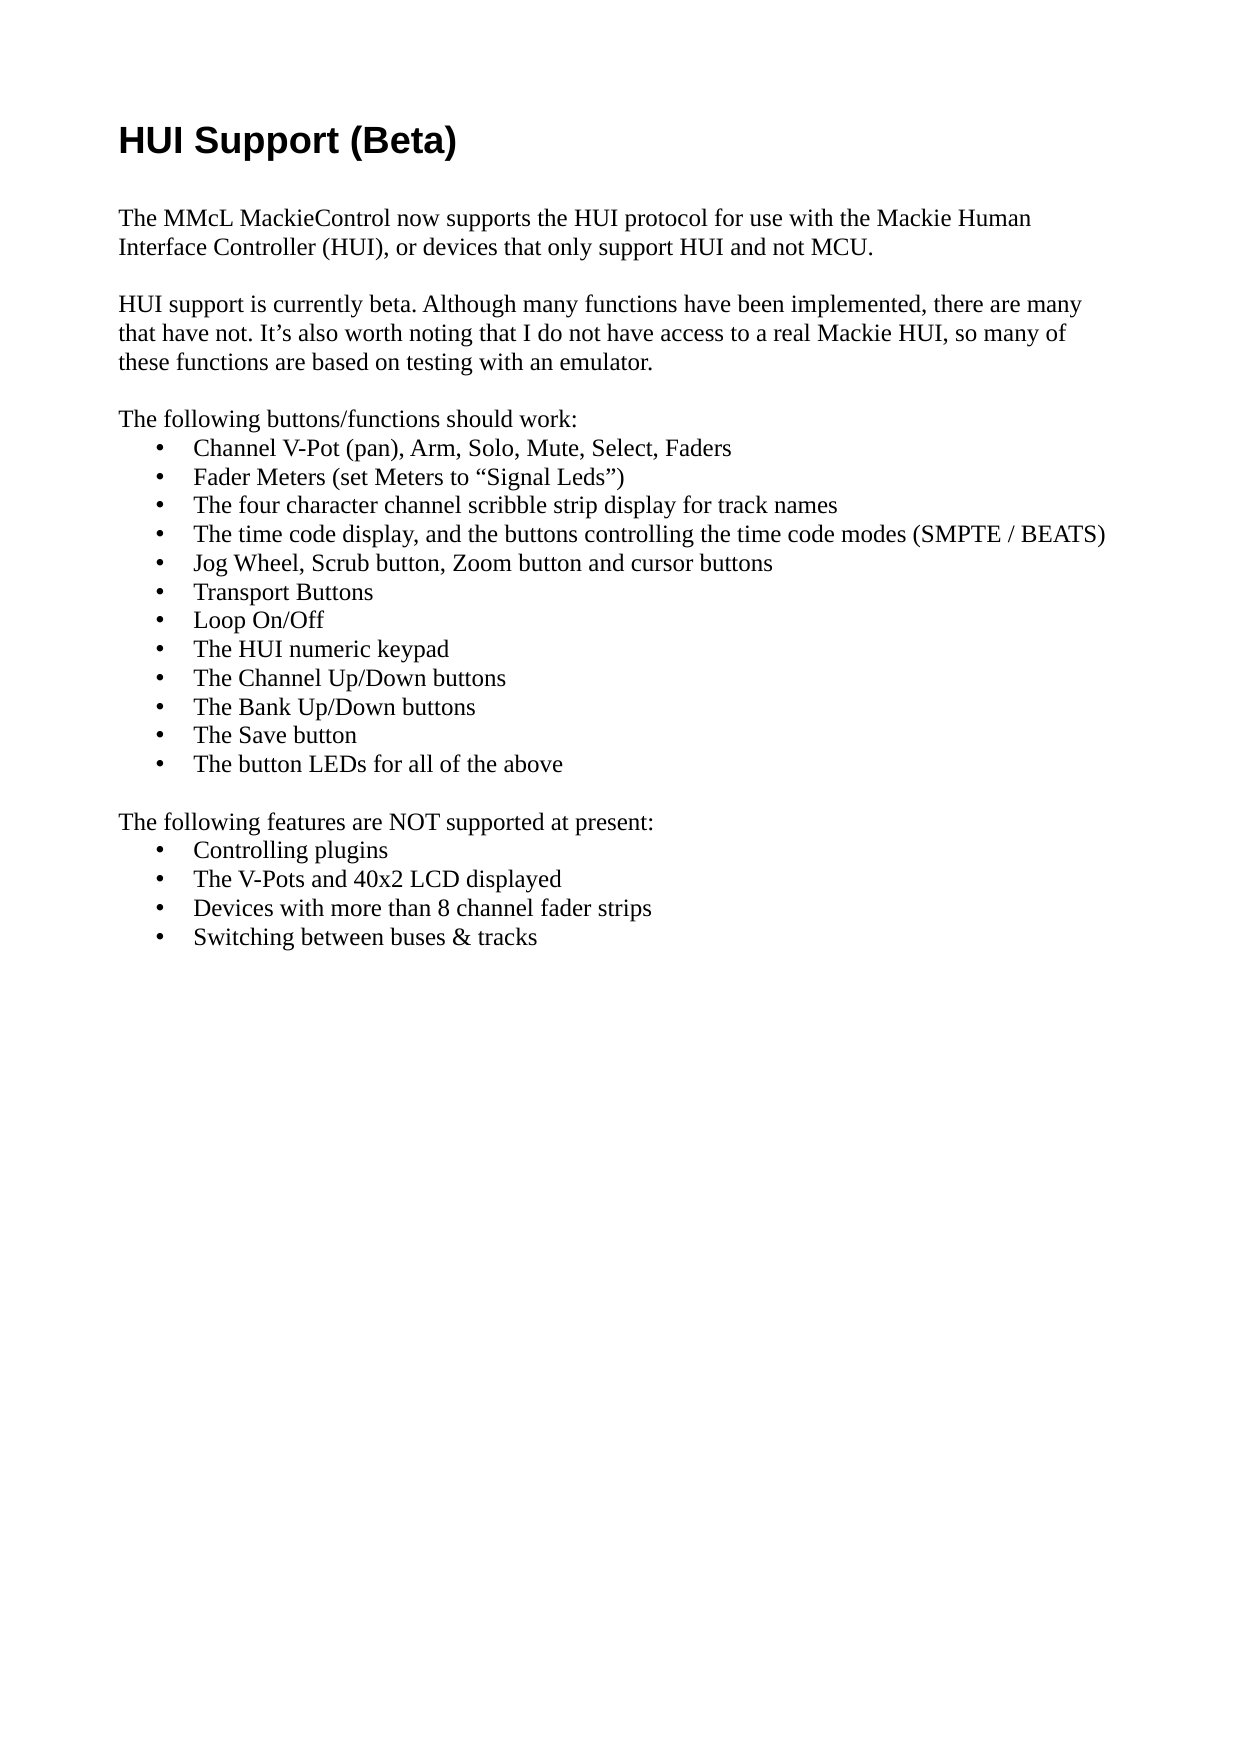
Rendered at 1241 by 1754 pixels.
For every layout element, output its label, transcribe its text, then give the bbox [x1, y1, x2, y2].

text The following features are NOT supported at present: [118, 807, 1122, 836]
list The Bank Up/Down buttons [156, 692, 1122, 721]
list The four character channel scribble strip display for track names [156, 491, 1122, 519]
list Devices with more than 8 channel fader strips [156, 893, 1122, 922]
list Switching between buses & tracks [156, 922, 1122, 951]
list The time code display, and the buttons controlling the time code modes (SMPTE / BEATS) [156, 519, 1122, 548]
list The Save button [156, 721, 1122, 749]
list Jog Wheel, Scrub button, Zoom button and cursor buttons [156, 548, 1122, 577]
list The button LEDs for all of the above [156, 749, 1122, 778]
list Channel V-Pot (pan), Arm, Solo, Mute, Select, Faders [156, 433, 1122, 462]
list The Channel Up/Down buttons [156, 663, 1122, 692]
list The HUI numeric keypad [156, 634, 1122, 663]
list Transport Buttons [156, 577, 1122, 606]
text The MMcL MackieControl now supports the HUI protocol for use with the Mackie Human Interface Controller (HUI), or devices that only support HUI and not MCU. [118, 203, 1122, 261]
text HUI support is currently beta. Although many functions have been implemented, there are many that have not. It’s also worth noting that I do not have access to a real Mackie HUI, so many of these functions are based on testing with an emulator. [118, 289, 1122, 376]
text The following buttons/functions should work: [118, 404, 1122, 433]
list Controlling plugins [156, 836, 1122, 864]
list Fader Meters (set Meters to “Signal Leds”) [156, 462, 1122, 491]
list Loop On/Off [156, 606, 1122, 634]
subtitle HUI Support (Beta) [118, 118, 1122, 162]
list The V-Pots and 40x2 LCD displayed [156, 864, 1122, 893]
